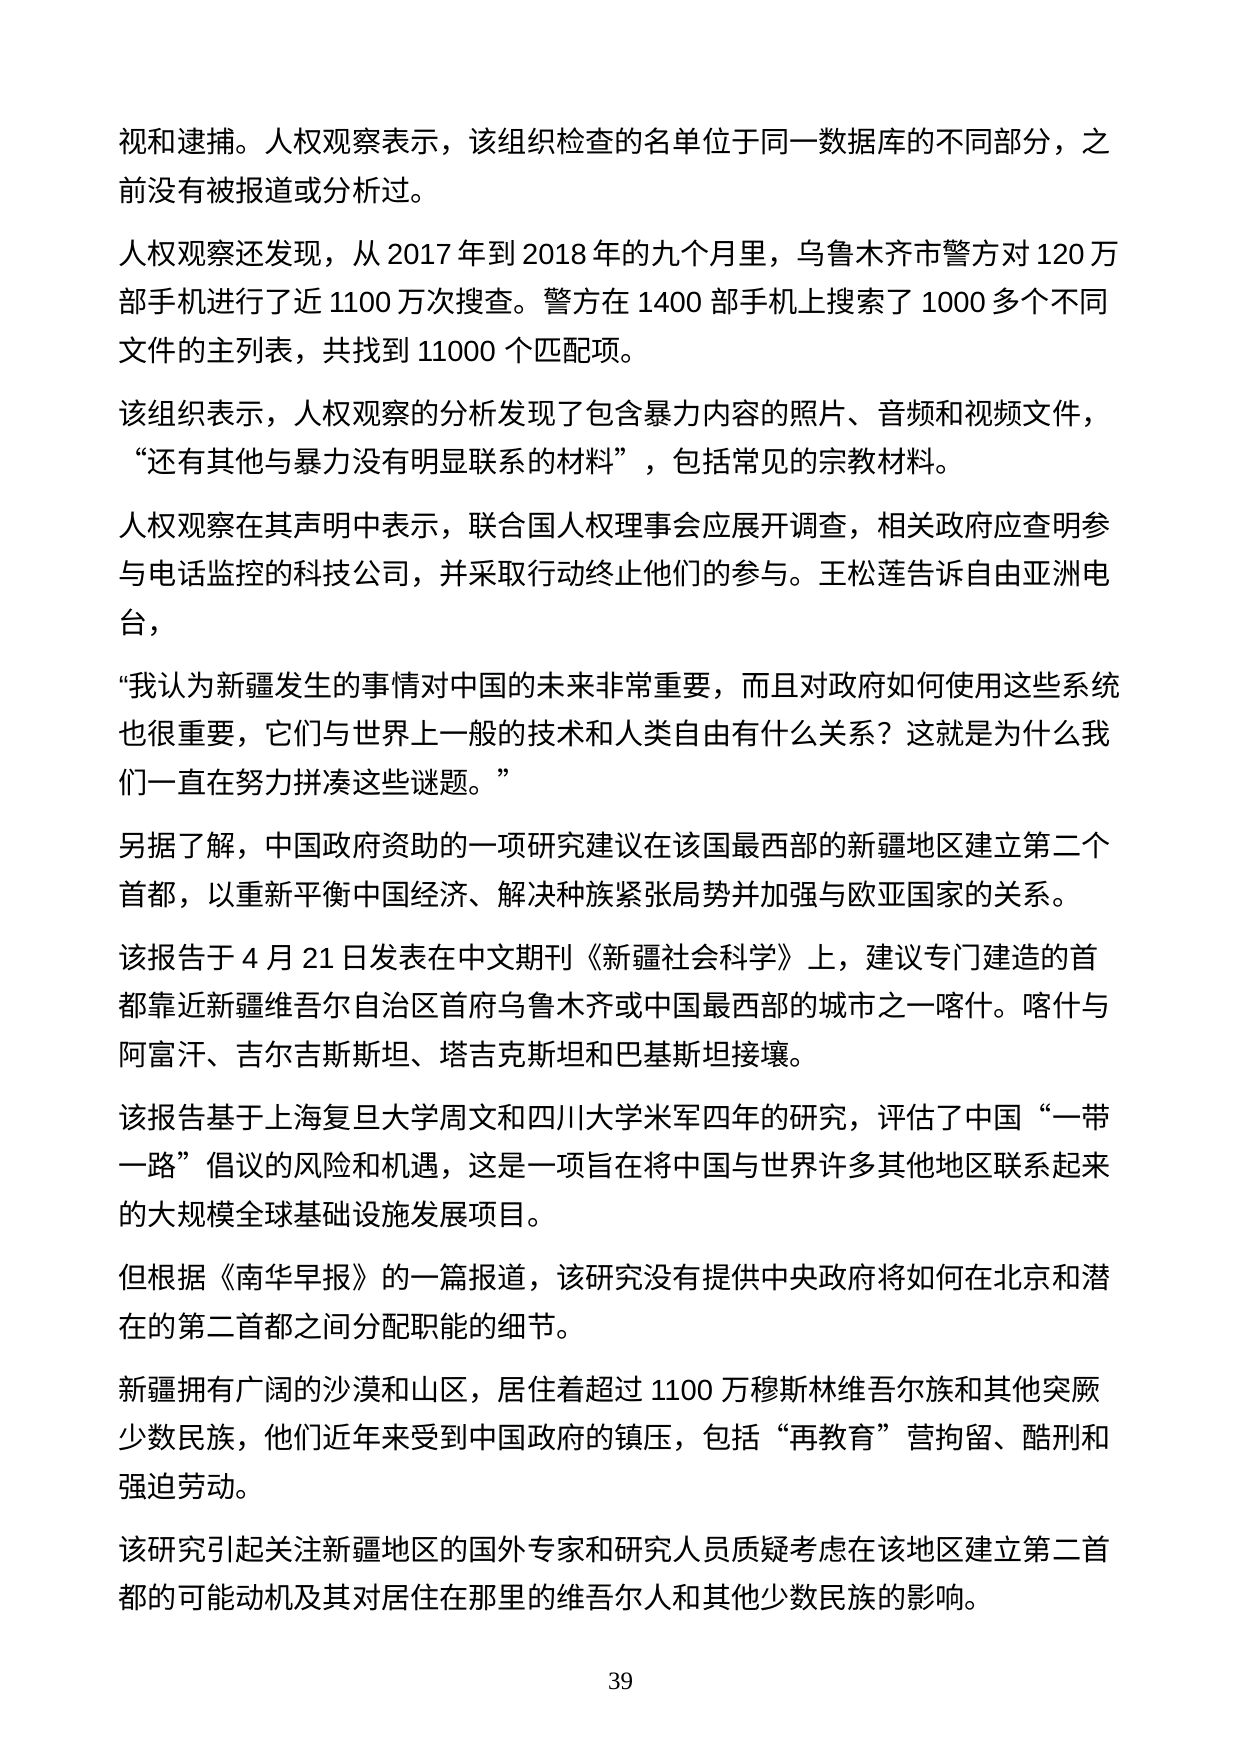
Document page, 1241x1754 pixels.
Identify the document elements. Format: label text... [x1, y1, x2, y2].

text 人权观察还发现，从2017年到2018年的九个月里，乌鲁木齐市警方对120万部手机进行了近1100万次搜查。警方在 1400 部手机上搜索了 1000多个不同文件的主列表，共找到 11000 个匹配项。 [118, 230, 1122, 369]
text “我认为新疆发生的事情对中国的未来非常重要，而且对政府如何使用这些系统也很重要，它们与世界上一般的技术和人类自由有什么关系？这就是为什么我们一直在努力拼凑这些谜题。” [118, 662, 1122, 802]
text 该组织表示，人权观察的分析发现了包含暴力内容的照片、音频和视频文件，“还有其他与暴力没有明显联系的材料”，包括常见的宗教材料。 [118, 390, 1122, 481]
text 但根据《南华早报》的一篇报道，该研究没有提供中央政府将如何在北京和潜在的第二首都之间分配职能的细节。 [118, 1254, 1122, 1345]
text 新疆拥有广阔的沙漠和山区，居住着超过 1100 万穆斯林维吾尔族和其他突厥少数民族，他们近年来受到中国政府的镇压，包括“再教育”营拘留、酷刑和强迫劳动。 [118, 1366, 1122, 1506]
text 人权观察在其声明中表示，联合国人权理事会应展开调查，相关政府应查明参与电话监控的科技公司，并采取行动终止他们的参与。王松莲告诉自由亚洲电台， [118, 502, 1122, 641]
text 另据了解，中国政府资助的一项研究建议在该国最西部的新疆地区建立第二个首都，以重新平衡中国经济、解决种族紧张局势并加强与欧亚国家的关系。 [118, 822, 1122, 913]
text 该研究引起关注新疆地区的国外专家和研究人员质疑考虑在该地区建立第二首都的可能动机及其对居住在那里的维吾尔人和其他少数民族的影响。 [118, 1526, 1122, 1617]
text 该报告于 4 月 21日发表在中文期刊《新疆社会科学》上，建议专门建造的首都靠近新疆维吾尔自治区首府乌鲁木齐或中国最西部的城市之一喀什。喀什与阿富汗、吉尔吉斯斯坦、塔吉克斯坦和巴基斯坦接壤。 [118, 934, 1122, 1073]
text 视和逮捕。人权观察表示，该组织检查的名单位于同一数据库的不同部分，之前没有被报道或分析过。 [118, 118, 1122, 209]
text 该报告基于上海复旦大学周文和四川大学米军四年的研究，评估了中国“一带一路”倡议的风险和机遇，这是一项旨在将中国与世界许多其他地区联系起来的大规模全球基础设施发展项目。 [118, 1094, 1122, 1234]
